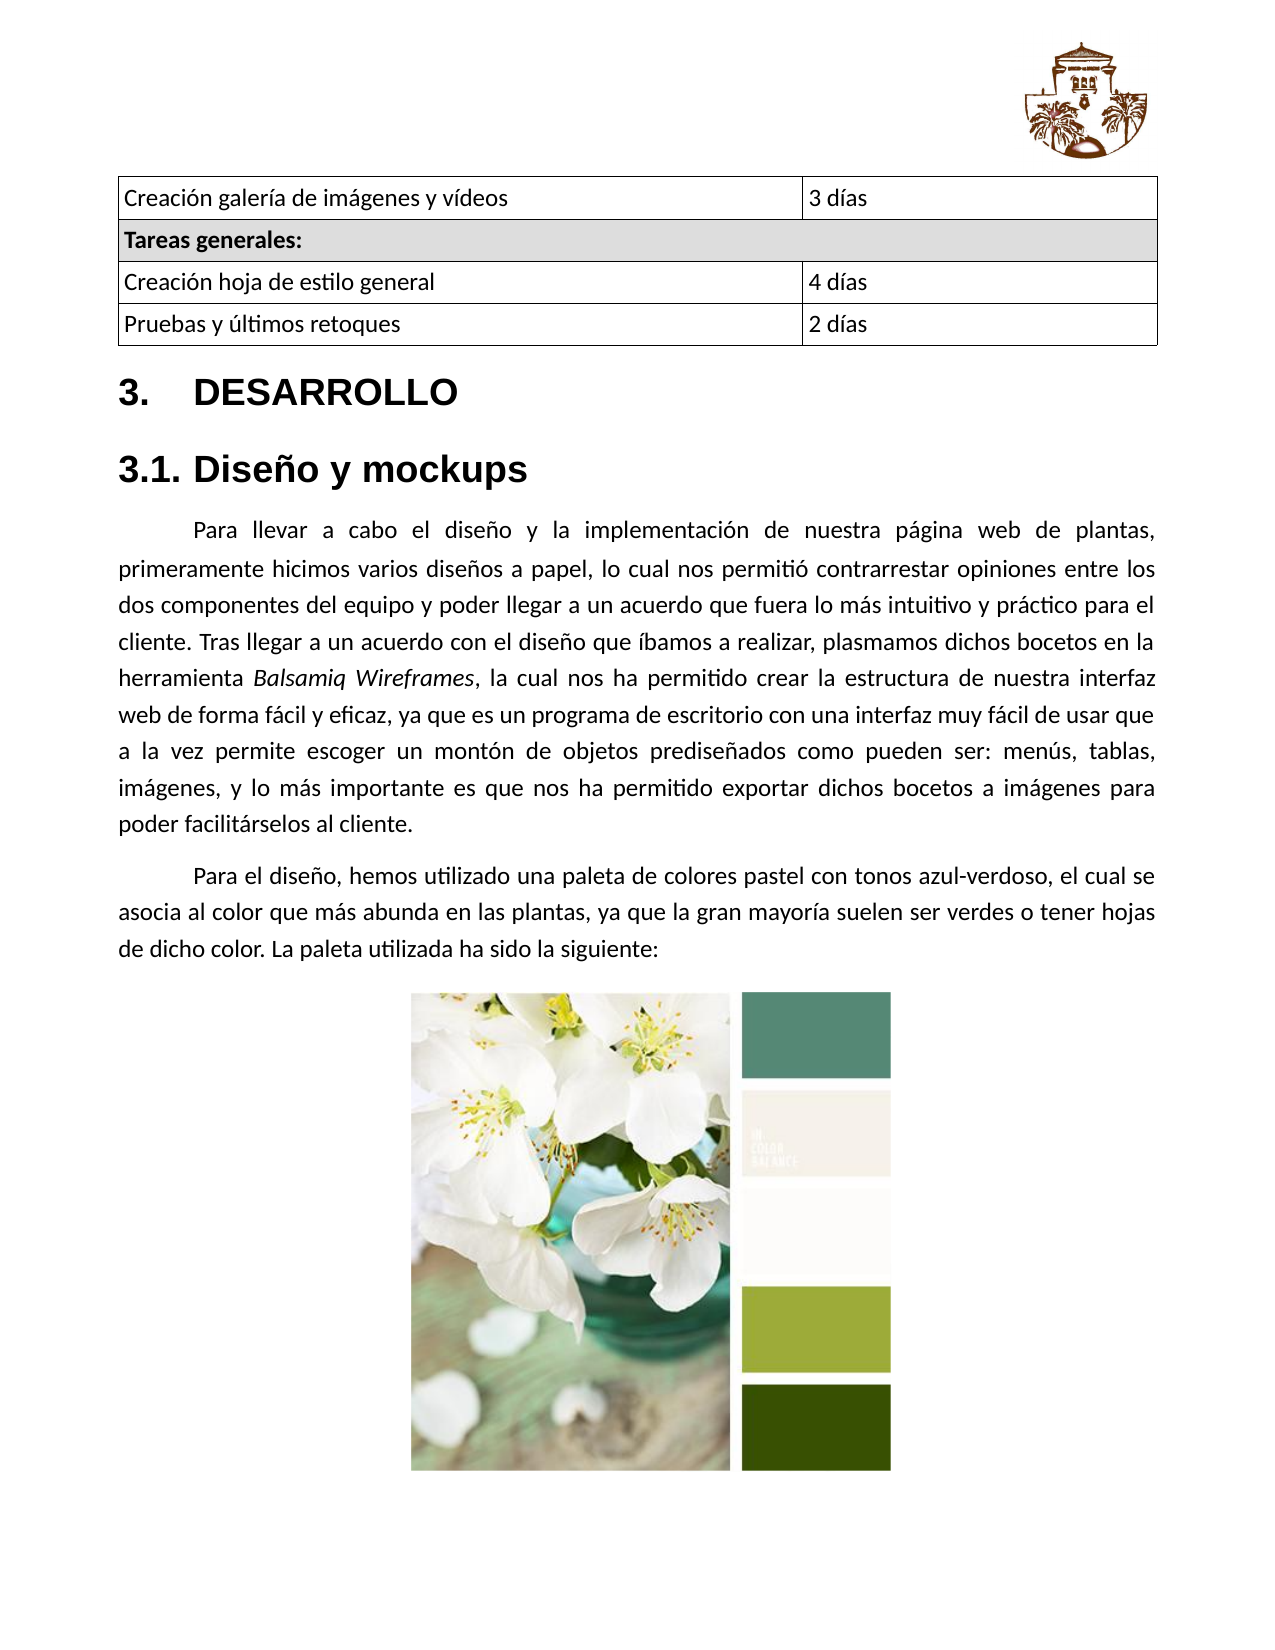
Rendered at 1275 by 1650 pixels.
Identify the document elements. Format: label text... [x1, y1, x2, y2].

table_cell 3 días [803, 177, 1157, 218]
picture [410, 991, 892, 1472]
text Para llevar a cabo el diseño y la implementación de nuestra página web de plantas, primeramente hicimos varios diseños a papel, lo cual nos permitió contrarrestar opiniones entre los dos componentes del equipo y poder llegar a un acuerdo que fuera lo más intuitivo y práctico para el cliente. Tras llegar a un acuerdo con el diseño que íbamos a realizar, plasmamos dichos bocetos en la herramienta Balsamiq Wireframes, la cual nos ha permitido crear la estructura de nuestra interfaz web de forma fácil y eficaz, ya que es un programa de escritorio con una interfaz muy fácil de usar que a la vez permite escoger un montón de objetos prediseñados como pueden ser: menús, tablas, imágenes, y lo más importante es que nos ha permitido exportar dichos bocetos a imágenes para poder facilitárselos al cliente. [118, 503, 1157, 839]
table_cell Tareas generales: [119, 220, 1157, 261]
picture [1014, 30, 1158, 175]
table_cell 2 días [803, 304, 1157, 345]
text Para el diseño, hemos utilizado una paleta de colores pastel con tonos azul-verdoso, el cual se asocia al color que más abunda en las plantas, ya que la gran mayoría suelen ser verdes o tener hojas de dicho color. La paleta utilizada ha sido la siguiente: [118, 860, 1157, 963]
table_cell Creación galería de imágenes y vídeos [119, 177, 802, 218]
table_cell Pruebas y últimos retoques [119, 304, 802, 345]
subtitle Diseño y mockups [118, 447, 1157, 491]
table_header Creación hoja de estilo general [119, 262, 802, 303]
table_header 4 días [803, 262, 1157, 303]
subtitle DESARROLLO [118, 370, 1157, 413]
